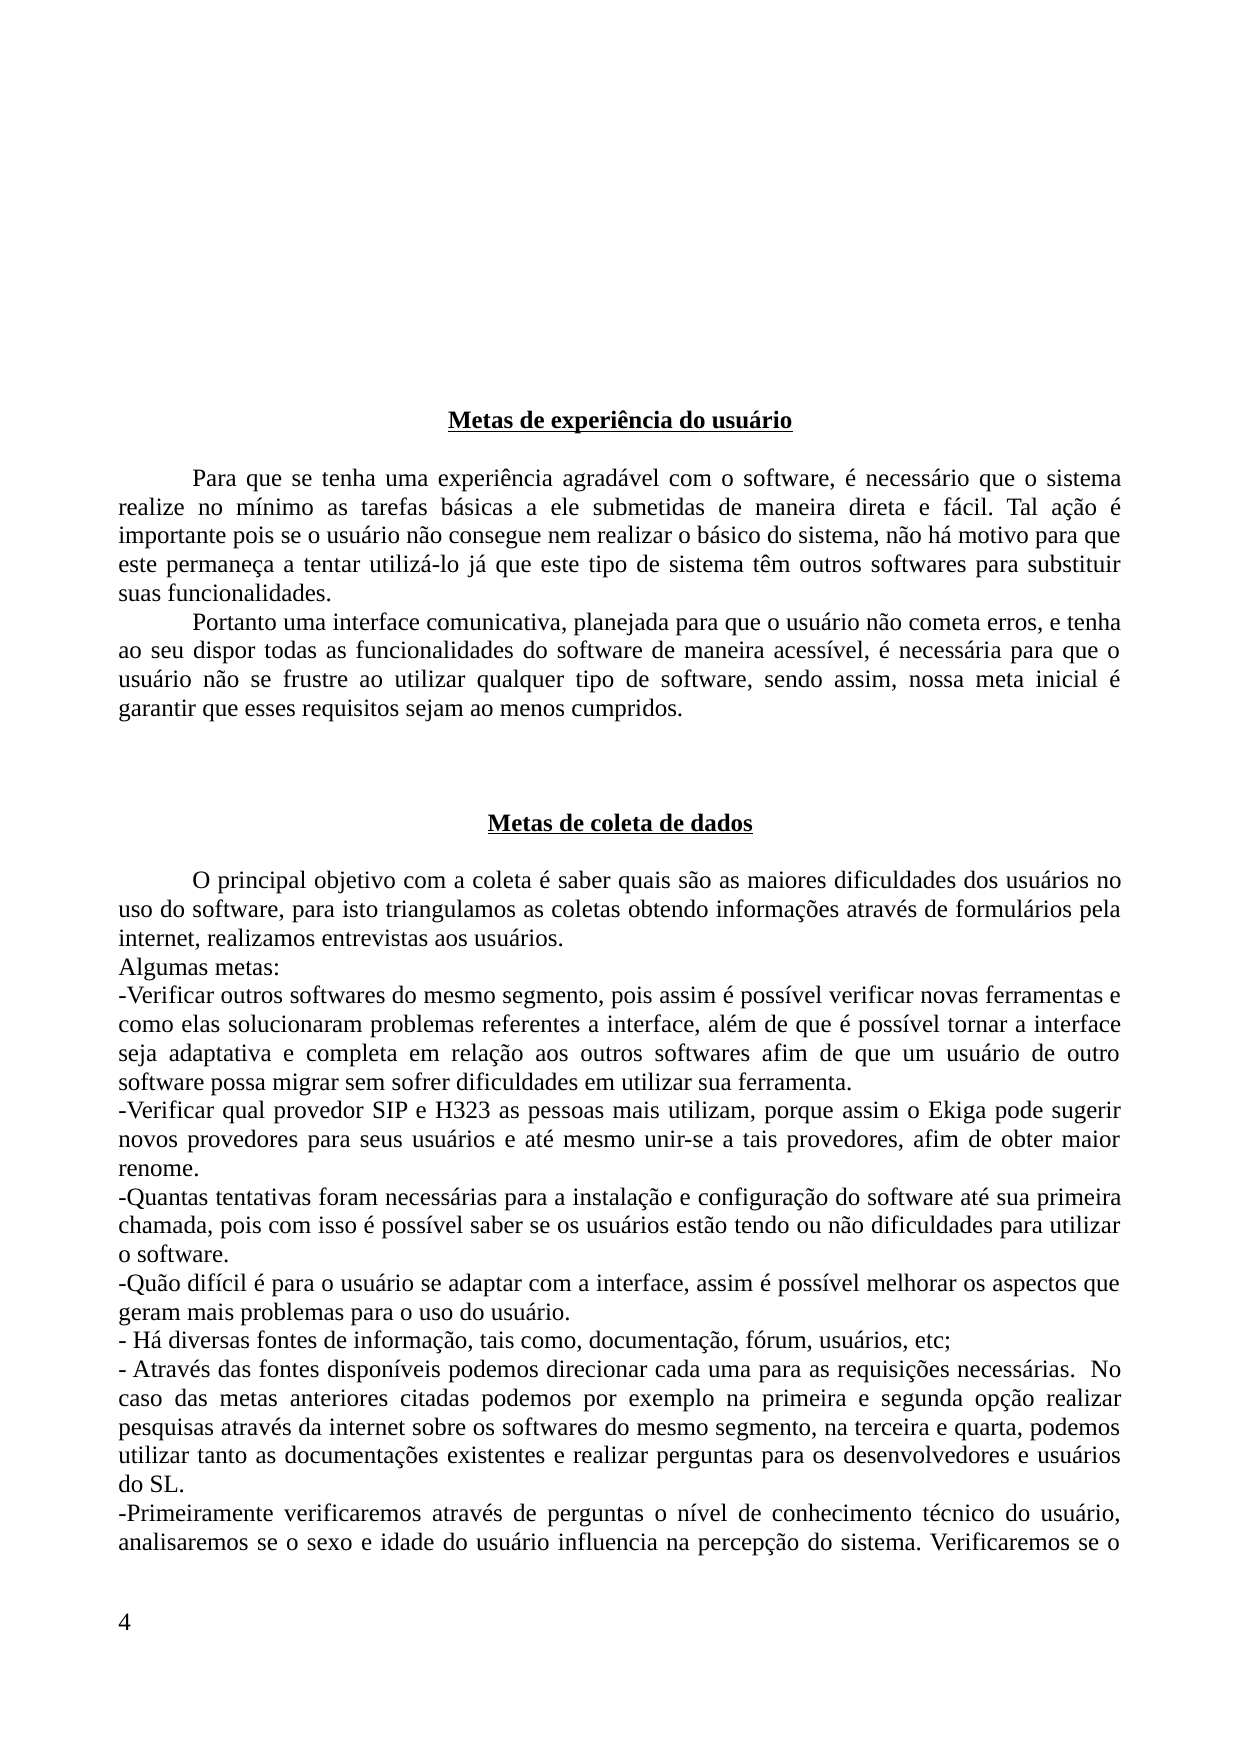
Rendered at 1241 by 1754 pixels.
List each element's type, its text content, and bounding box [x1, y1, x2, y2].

text -Quão difícil é para o usuário se adaptar com a interface, assim é possível melhorar os aspectos que geram mais problemas para o uso do usuário. [118, 1268, 1122, 1326]
text -Quantas tentativas foram necessárias para a instalação e configuração do software até sua primeira chamada, pois com isso é possível saber se os usuários estão tendo ou não dificuldades para utilizar o software. [118, 1182, 1122, 1268]
text Portanto uma interface comunicativa, planejada para que o usuário não cometa erros, e tenha ao seu dispor todas as funcionalidades do software de maneira acessível, é necessária para que o usuário não se frustre ao utilizar qualquer tipo de software, sendo assim, nossa meta inicial é garantir que esses requisitos sejam ao menos cumpridos. [118, 607, 1122, 722]
text Metas de experiência do usuário [118, 406, 1122, 434]
text - Há diversas fontes de informação, tais como, documentação, fórum, usuários, etc; [118, 1326, 1122, 1354]
text -Primeiramente verificaremos através de perguntas o nível de conhecimento técnico do usuário, analisaremos se o sexo e idade do usuário influencia na percepção do sistema. Verificaremos se o [118, 1498, 1122, 1556]
text Algumas metas: [118, 952, 1122, 981]
text Para que se tenha uma experiência agradável com o software, é necessário que o sistema realize no mínimo as tarefas básicas a ele submetidas de maneira direta e fácil. Tal ação é importante pois se o usuário não consegue nem realizar o básico do sistema, não há motivo para que este permaneça a tentar utilizá-lo já que este tipo de sistema têm outros softwares para substituir suas funcionalidades. [118, 463, 1122, 607]
text -Verificar qual provedor SIP e H323 as pessoas mais utilizam, porque assim o Ekiga pode sugerir novos provedores para seus usuários e até mesmo unir-se a tais provedores, afim de obter maior renome. [118, 1096, 1122, 1182]
text - Através das fontes disponíveis podemos direcionar cada uma para as requisições necessárias. No caso das metas anteriores citadas podemos por exemplo na primeira e segunda opção realizar pesquisas através da internet sobre os softwares do mesmo segmento, na terceira e quarta, podemos utilizar tanto as documentações existentes e realizar perguntas para os desenvolvedores e usuários do SL. [118, 1354, 1122, 1498]
text Metas de coleta de dados [118, 808, 1122, 837]
text -Verificar outros softwares do mesmo segmento, pois assim é possível verificar novas ferramentas e como elas solucionaram problemas referentes a interface, além de que é possível tornar a interface seja adaptativa e completa em relação aos outros softwares afim de que um usuário de outro software possa migrar sem sofrer dificuldades em utilizar sua ferramenta. [118, 981, 1122, 1096]
text O principal objetivo com a coleta é saber quais são as maiores dificuldades dos usuários no uso do software, para isto triangulamos as coletas obtendo informações através de formulários pela internet, realizamos entrevistas aos usuários. [118, 866, 1122, 952]
